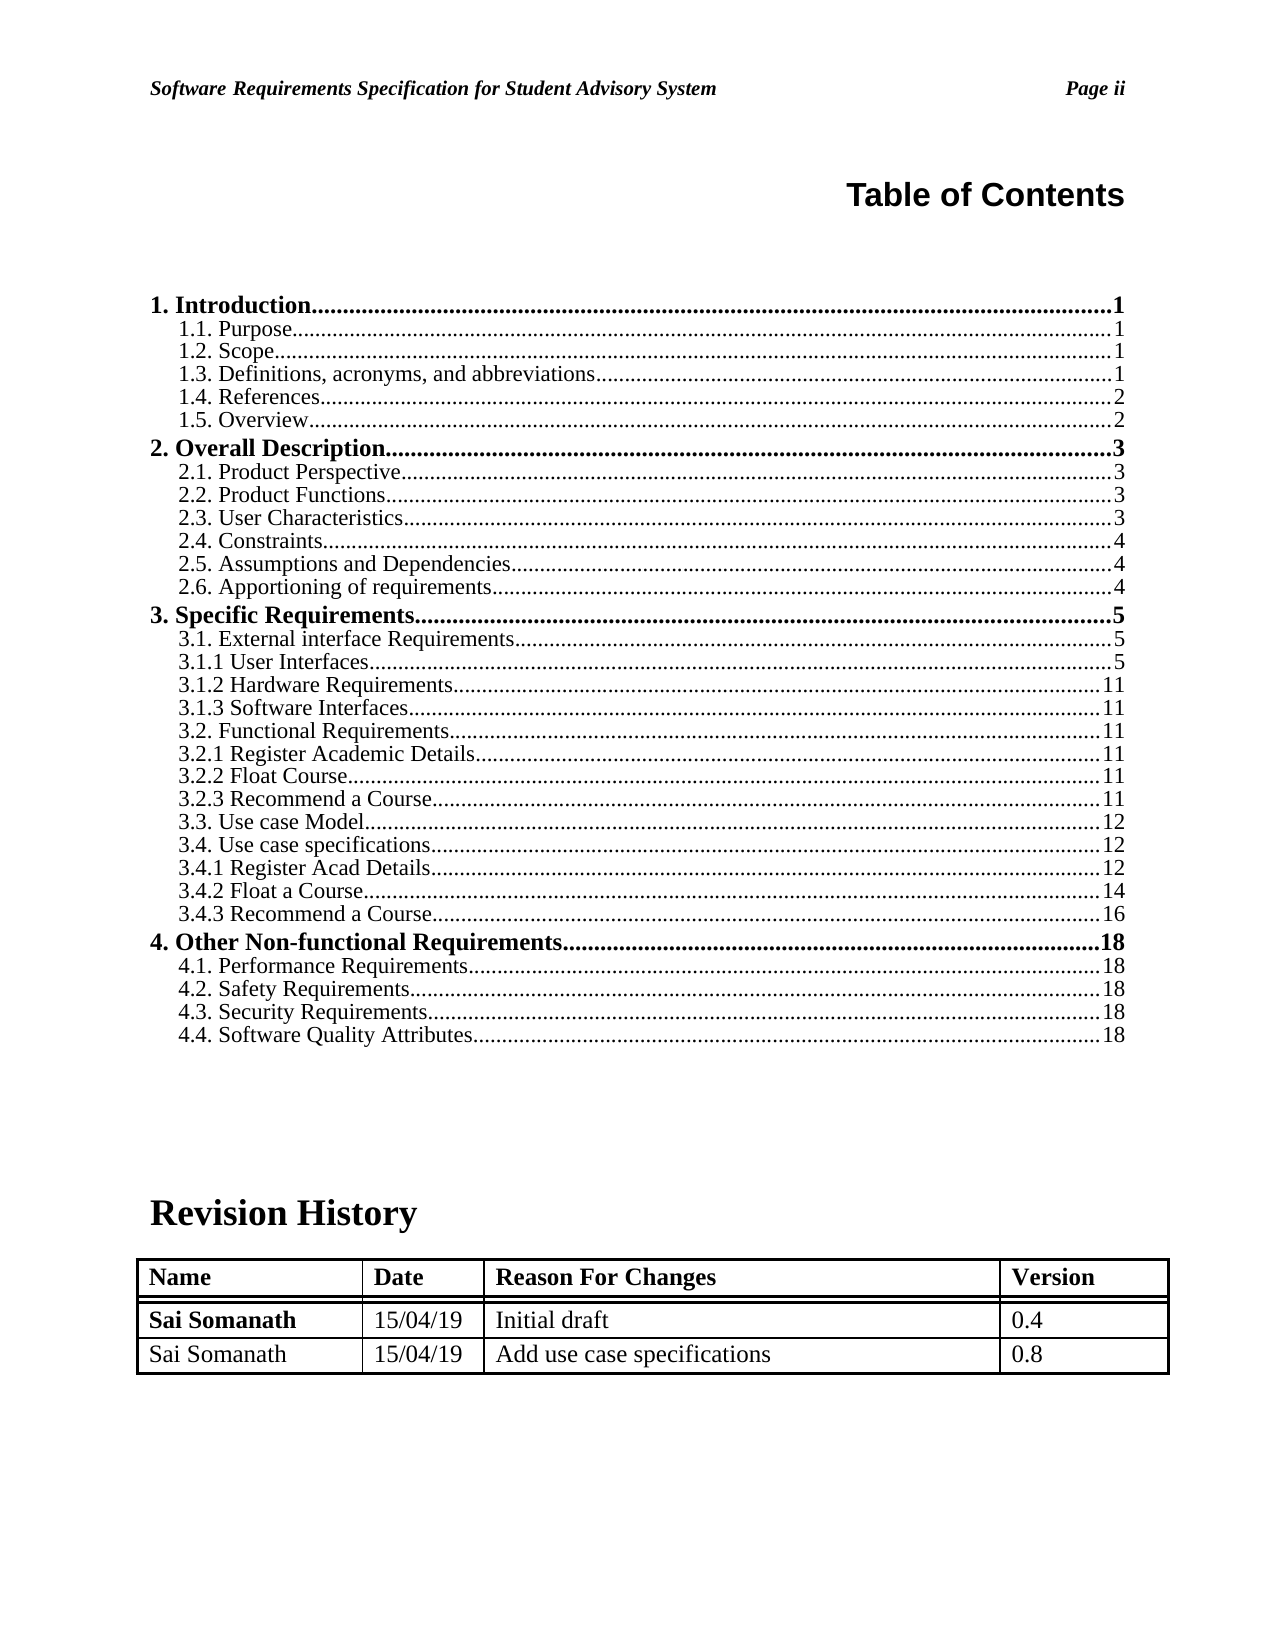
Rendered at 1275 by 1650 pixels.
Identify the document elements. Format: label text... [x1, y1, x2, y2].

table_cell Add use case specifications [485, 1339, 999, 1372]
text 4.1. Performance Requirements 18 [178, 955, 1125, 978]
table_header Date [363, 1261, 483, 1294]
table_cell 0.8 [1001, 1339, 1167, 1372]
text 3.3. Use case Model 12 [178, 811, 1125, 834]
table_cell 15/04/19 [363, 1339, 483, 1372]
text 1.1. Purpose 1 [178, 318, 1125, 341]
text 4.3. Security Requirements 18 [178, 1001, 1125, 1024]
text 4.4. Software Quality Attributes 18 [178, 1024, 1125, 1047]
text 3.1.2 Hardware Requirements 11 [178, 674, 1125, 697]
subtitle Table of Contents [150, 175, 1125, 213]
text 3.2. Functional Requirements 11 [178, 720, 1125, 743]
text 3.4.2 Float a Course 14 [178, 880, 1125, 903]
text 3.1. External interface Requirements 5 [178, 628, 1125, 651]
text 3.1.1 User Interfaces 5 [178, 651, 1125, 674]
text Revision History [150, 1190, 1125, 1233]
table_header Version [1001, 1261, 1167, 1294]
text 1. Introduction 1 [150, 295, 1125, 318]
table_header Reason For Changes [485, 1261, 999, 1294]
table_cell Initial draft [485, 1304, 999, 1337]
text 4. Other Non-functional Requirements 18 [150, 932, 1125, 955]
text 2.6. Apportioning of requirements 4 [178, 576, 1125, 599]
text 3.4. Use case specifications 12 [178, 834, 1125, 857]
table_cell Sai Somanath [139, 1339, 362, 1372]
text 2. Overall Description 3 [150, 438, 1125, 461]
text 1.5. Overview 2 [178, 409, 1125, 432]
table_cell 0.4 [1001, 1304, 1167, 1337]
text 2.1. Product Perspective 3 [178, 461, 1125, 484]
text 1.3. Definitions, acronyms, and abbreviations 1 [178, 363, 1125, 386]
text 3. Specific Requirements 5 [150, 605, 1125, 628]
text 1.2. Scope 1 [178, 341, 1125, 363]
text 4.2. Safety Requirements 18 [178, 978, 1125, 1001]
text 2.2. Product Functions 3 [178, 484, 1125, 507]
text 2.5. Assumptions and Dependencies 4 [178, 553, 1125, 576]
text 3.4.3 Recommend a Course 16 [178, 903, 1125, 926]
text 2.4. Constraints 4 [178, 530, 1125, 553]
text 1.4. References 2 [178, 386, 1125, 409]
text 3.2.1 Register Academic Details 11 [178, 743, 1125, 766]
table_header Name [139, 1261, 362, 1294]
table_cell 15/04/19 [363, 1304, 483, 1337]
text 3.2.2 Float Course 11 [178, 766, 1125, 788]
text 3.4.1 Register Acad Details 12 [178, 857, 1125, 880]
text 3.1.3 Software Interfaces 11 [178, 697, 1125, 720]
text 3.2.3 Recommend a Course 11 [178, 788, 1125, 811]
text 2.3. User Characteristics 3 [178, 507, 1125, 530]
table_cell Sai Somanath [139, 1304, 362, 1337]
